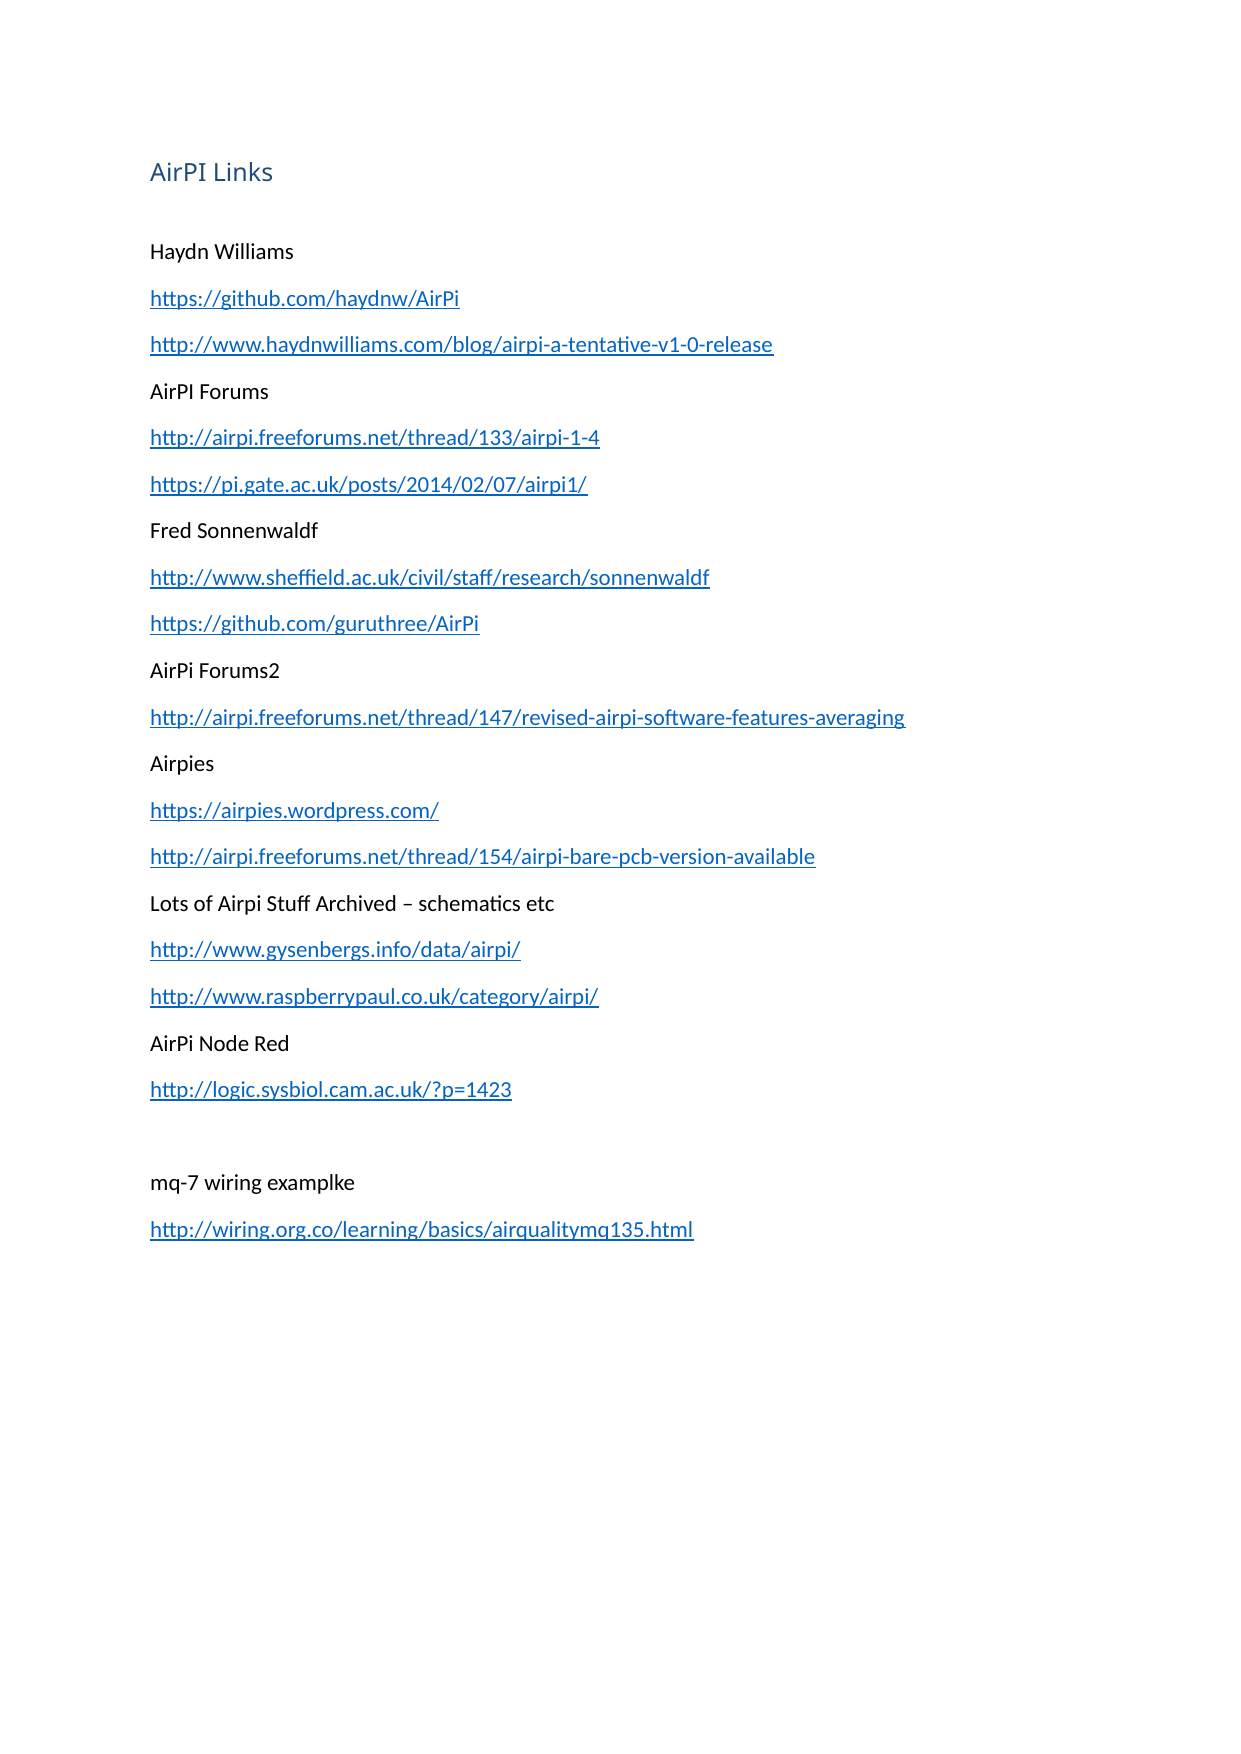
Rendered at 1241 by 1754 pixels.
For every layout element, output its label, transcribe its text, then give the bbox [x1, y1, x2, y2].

text https://github.com/haydnw/AirPi [150, 284, 1090, 312]
text AirPI Forums [150, 377, 1090, 405]
text http://www.sheffield.ac.uk/civil/staff/research/sonnenwaldf [150, 563, 1090, 591]
text Haydn Williams [150, 237, 1090, 265]
text mq-7 wiring examplke [150, 1168, 1090, 1196]
text https://pi.gate.ac.uk/posts/2014/02/07/airpi1/ [150, 470, 1090, 498]
text http://www.haydnwilliams.com/blog/airpi-a-tentative-v1-0-release [150, 330, 1090, 358]
text http://airpi.freeforums.net/thread/147/revised-airpi-software-features-averaging [150, 703, 1090, 731]
text http://www.raspberrypaul.co.uk/category/airpi/ [150, 982, 1090, 1010]
text http://wiring.org.co/learning/basics/airqualitymq135.html [150, 1215, 1090, 1243]
text AirPi Node Red [150, 1029, 1090, 1057]
text http://www.gysenbergs.info/data/airpi/ [150, 936, 1090, 963]
subtitle AirPI Links [150, 154, 1090, 188]
text AirPi Forums2 [150, 656, 1090, 684]
text Fred Sonnenwaldf [150, 516, 1090, 544]
text Lots of Airpi Stuff Archived – schematics etc [150, 889, 1090, 917]
text Airpies [150, 749, 1090, 777]
text https://github.com/guruthree/AirPi [150, 609, 1090, 638]
text http://airpi.freeforums.net/thread/133/airpi-1-4 [150, 423, 1090, 451]
text http://airpi.freeforums.net/thread/154/airpi-bare-pcb-version-available [150, 842, 1090, 870]
text http://logic.sysbiol.cam.ac.uk/?p=1423 [150, 1075, 1090, 1103]
text https://airpies.wordpress.com/ [150, 796, 1090, 824]
